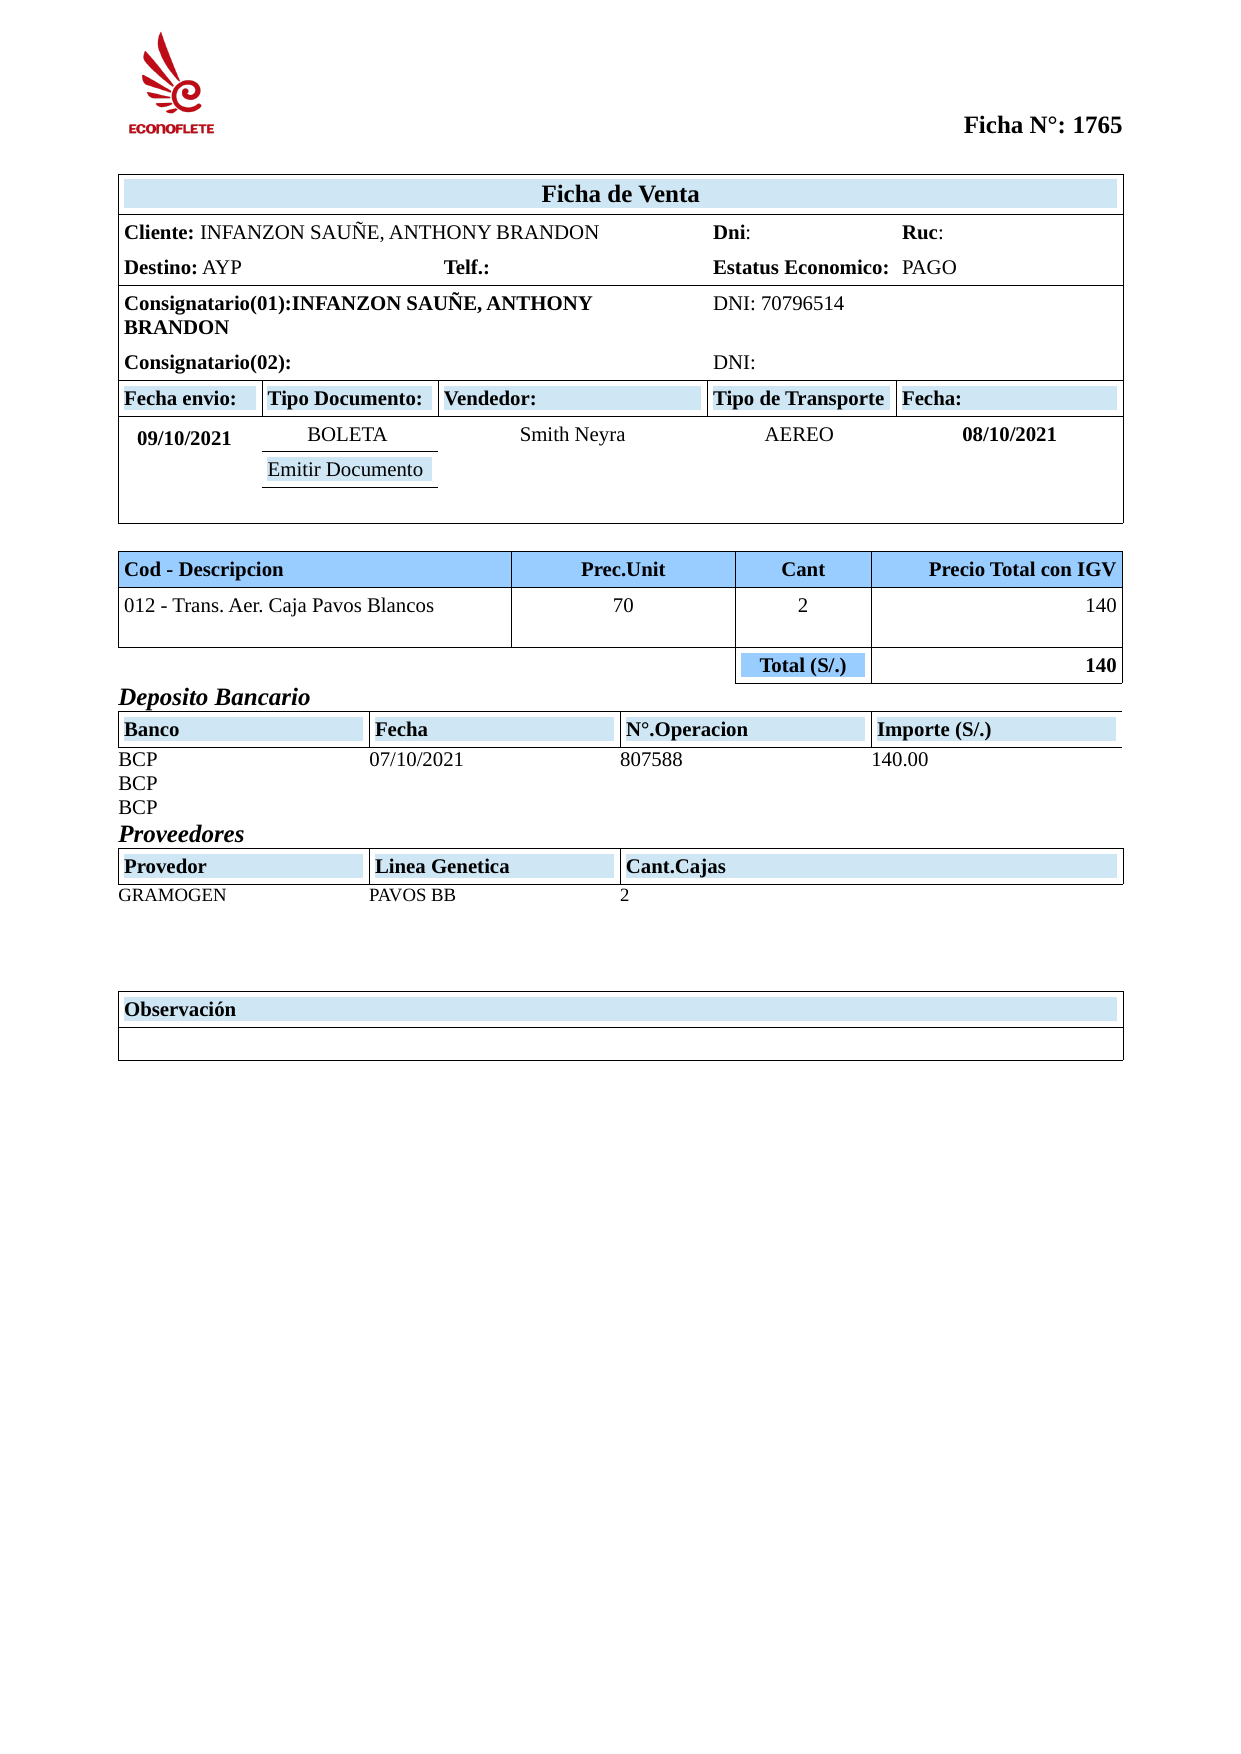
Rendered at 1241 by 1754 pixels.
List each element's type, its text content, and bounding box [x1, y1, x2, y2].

table_cell Vendedor: [439, 381, 707, 416]
table_cell AEREO [707, 417, 896, 523]
table_cell 807588 [620, 748, 871, 771]
table_header Importe (S/.) [872, 712, 1122, 747]
table_cell 07/10/2021 [369, 748, 620, 771]
table_cell [511, 648, 735, 682]
table_cell Emitir Documento [262, 452, 438, 487]
table_cell DNI: 70796514 [707, 286, 1123, 344]
table_cell 012 - Trans. Aer. Caja Pavos Blancos [119, 588, 511, 647]
table_cell Dni: [707, 215, 896, 249]
table_cell [620, 771, 871, 795]
table_cell [118, 905, 369, 927]
table_cell [369, 970, 620, 991]
table_cell 70 [512, 588, 735, 647]
table_cell PAGO [896, 249, 1123, 285]
table_header Prec.Unit [512, 552, 735, 587]
table_header Cod - Descripcion [119, 552, 511, 587]
table_header Provedor [119, 849, 369, 883]
table_header Ficha de Venta [119, 175, 1123, 214]
table_cell [369, 905, 620, 927]
table_cell DNI: [707, 345, 1123, 380]
table_cell [620, 905, 1123, 927]
text Deposito Bancario [118, 682, 1122, 711]
table_cell [262, 488, 438, 523]
table_cell Fecha envio: [119, 381, 262, 416]
table_cell [369, 927, 620, 948]
table_cell 140 [872, 588, 1122, 647]
table_cell [118, 927, 369, 948]
table_cell [620, 795, 871, 819]
table_cell Fecha: [897, 381, 1123, 416]
table_cell PAVOS BB [369, 885, 620, 905]
table_cell Ruc: [896, 215, 1123, 249]
table_cell Cliente: INFANZON SAUÑE, ANTHONY BRANDON [119, 215, 707, 249]
table_cell BCP [118, 795, 369, 819]
table_header Cant.Cajas [621, 849, 1123, 883]
table_cell 140 [872, 648, 1122, 682]
table_cell [871, 771, 1122, 795]
table_cell [871, 795, 1122, 819]
table_cell Destino: AYP [119, 249, 438, 285]
table_cell Estatus Economico: [707, 249, 896, 285]
table_cell 2 [620, 885, 1123, 905]
table_header Precio Total con IGV [872, 552, 1122, 587]
table_cell [620, 927, 1123, 948]
table_cell Tipo Documento: [263, 381, 438, 416]
table_cell [118, 948, 369, 970]
table_cell [620, 948, 1123, 970]
table_cell BOLETA [262, 417, 438, 451]
table_header Linea Genetica [370, 849, 620, 883]
table_cell 140.00 [871, 748, 1122, 771]
table_cell 08/10/2021 [896, 417, 1123, 523]
table_cell Total (S/.) [736, 648, 871, 682]
table_cell [369, 948, 620, 970]
table_cell 09/10/2021 [119, 417, 262, 523]
table_cell [119, 1028, 1123, 1060]
table_header N°.Operacion [621, 712, 871, 747]
table_cell Smith Neyra [438, 417, 707, 523]
table_cell GRAMOGEN [118, 885, 369, 905]
table_cell [620, 970, 1123, 991]
table_cell [118, 970, 369, 991]
table_cell [118, 648, 511, 682]
table_cell Consignatario(01):INFANZON SAUÑE, ANTHONY BRANDON [119, 286, 707, 344]
table_cell [369, 771, 620, 795]
picture [118, 31, 225, 134]
table_header Observación [119, 992, 1123, 1027]
table_cell BCP [118, 771, 369, 795]
text Proveedores [118, 819, 1122, 848]
table_cell 2 [736, 588, 871, 647]
table_cell Telf.: [438, 249, 707, 285]
table_cell BCP [118, 748, 369, 771]
table_header Banco [119, 712, 369, 747]
table_header Fecha [370, 712, 620, 747]
table_header Cant [736, 552, 871, 587]
table_cell Consignatario(02): [119, 345, 707, 380]
table_cell Tipo de Transporte [708, 381, 896, 416]
table_cell [369, 795, 620, 819]
